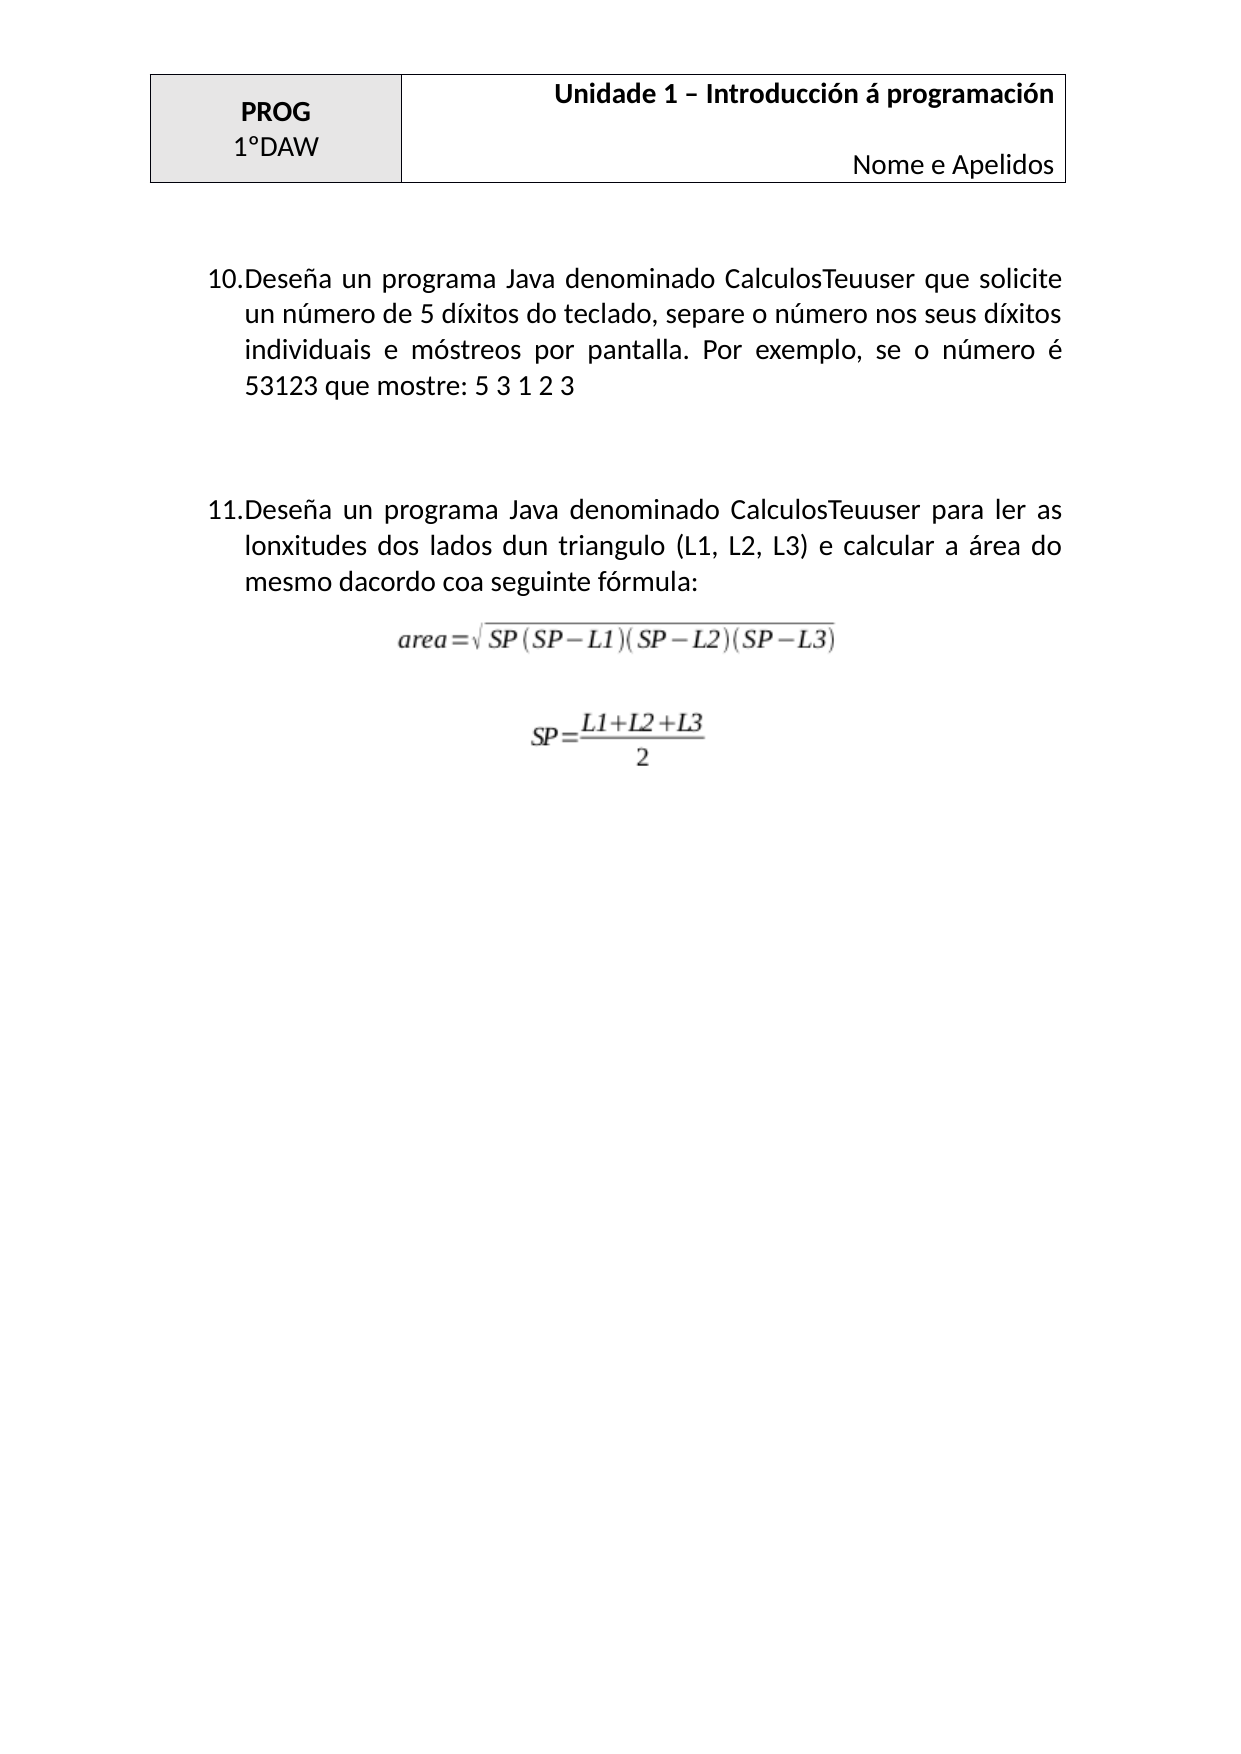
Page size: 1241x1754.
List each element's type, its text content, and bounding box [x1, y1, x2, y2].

list Deseña un programa Java denominado CalculosTeuuser que solicite un número de 5 díxitos do teclado, separe o número nos seus díxitos individuais e móstreos por pantalla. Por exemplo, se o número é 53123 que mostre: 5 3 1 2 3 [207, 260, 1063, 402]
list Deseña un programa Java denominado CalculosTeuuser para ler as lonxitudes dos lados dun triangulo (L1, L2, L3) e calcular a área do mesmo dacordo coa seguinte fórmula: [207, 491, 1063, 598]
picture [371, 604, 870, 777]
